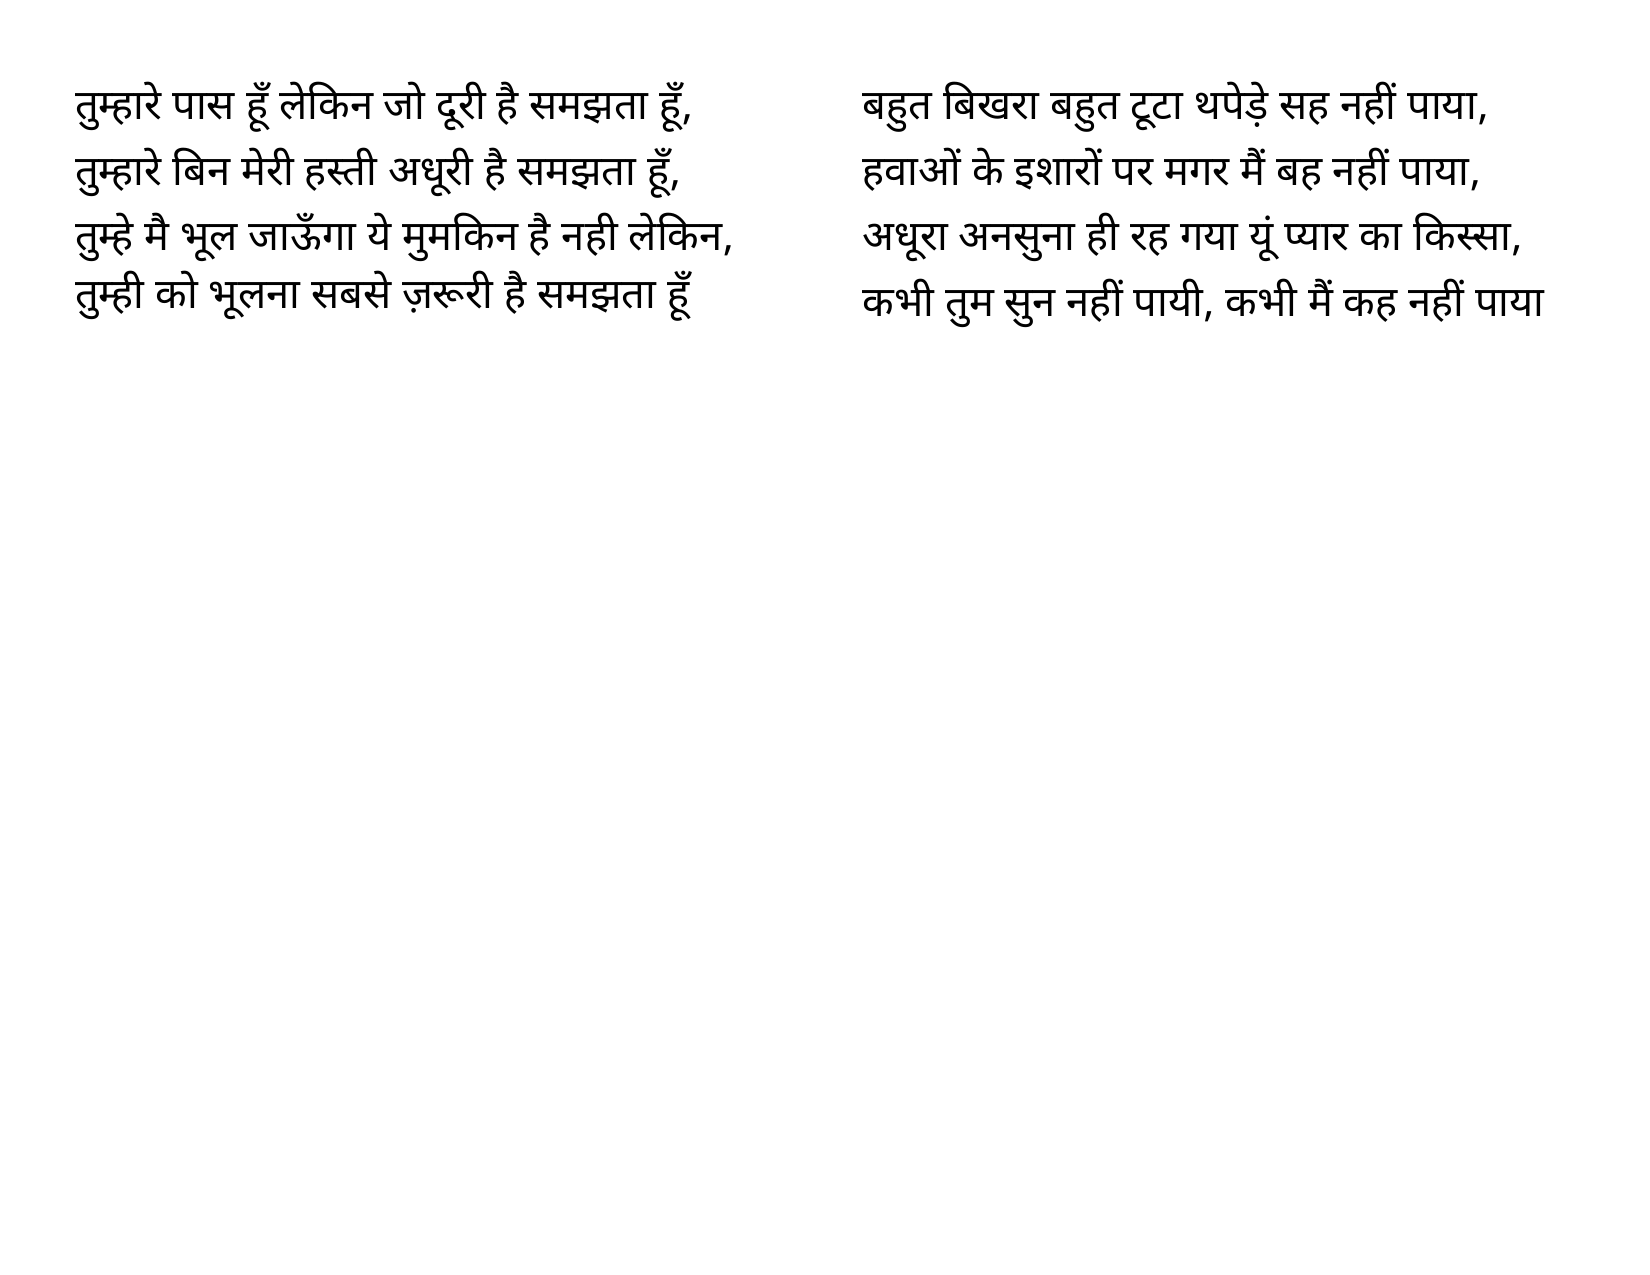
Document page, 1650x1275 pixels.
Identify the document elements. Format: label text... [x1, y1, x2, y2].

text तुम्हारे पास हूँ लेकिन जो दूरी है समझता हूँ, तुम्हारे बिन मेरी हस्ती अधूरी है समझता हूँ, तुम्हे मै भूल जाऊँगा ये मुमकिन है नही लेकिन, तुम्ही को भूलना सबसे ज़रूरी है समझता हूँ [75, 75, 787, 326]
text बहुत बिखरा बहुत टूटा थपेड़े सह नहीं पाया, हवाओं के इशारों पर मगर मैं बह नहीं पाया, अधूरा अनसुना ही रह गया यूं प्यार का किस्सा, कभी तुम सुन नहीं पायी, कभी मैं कह नहीं पाया [862, 75, 1575, 333]
